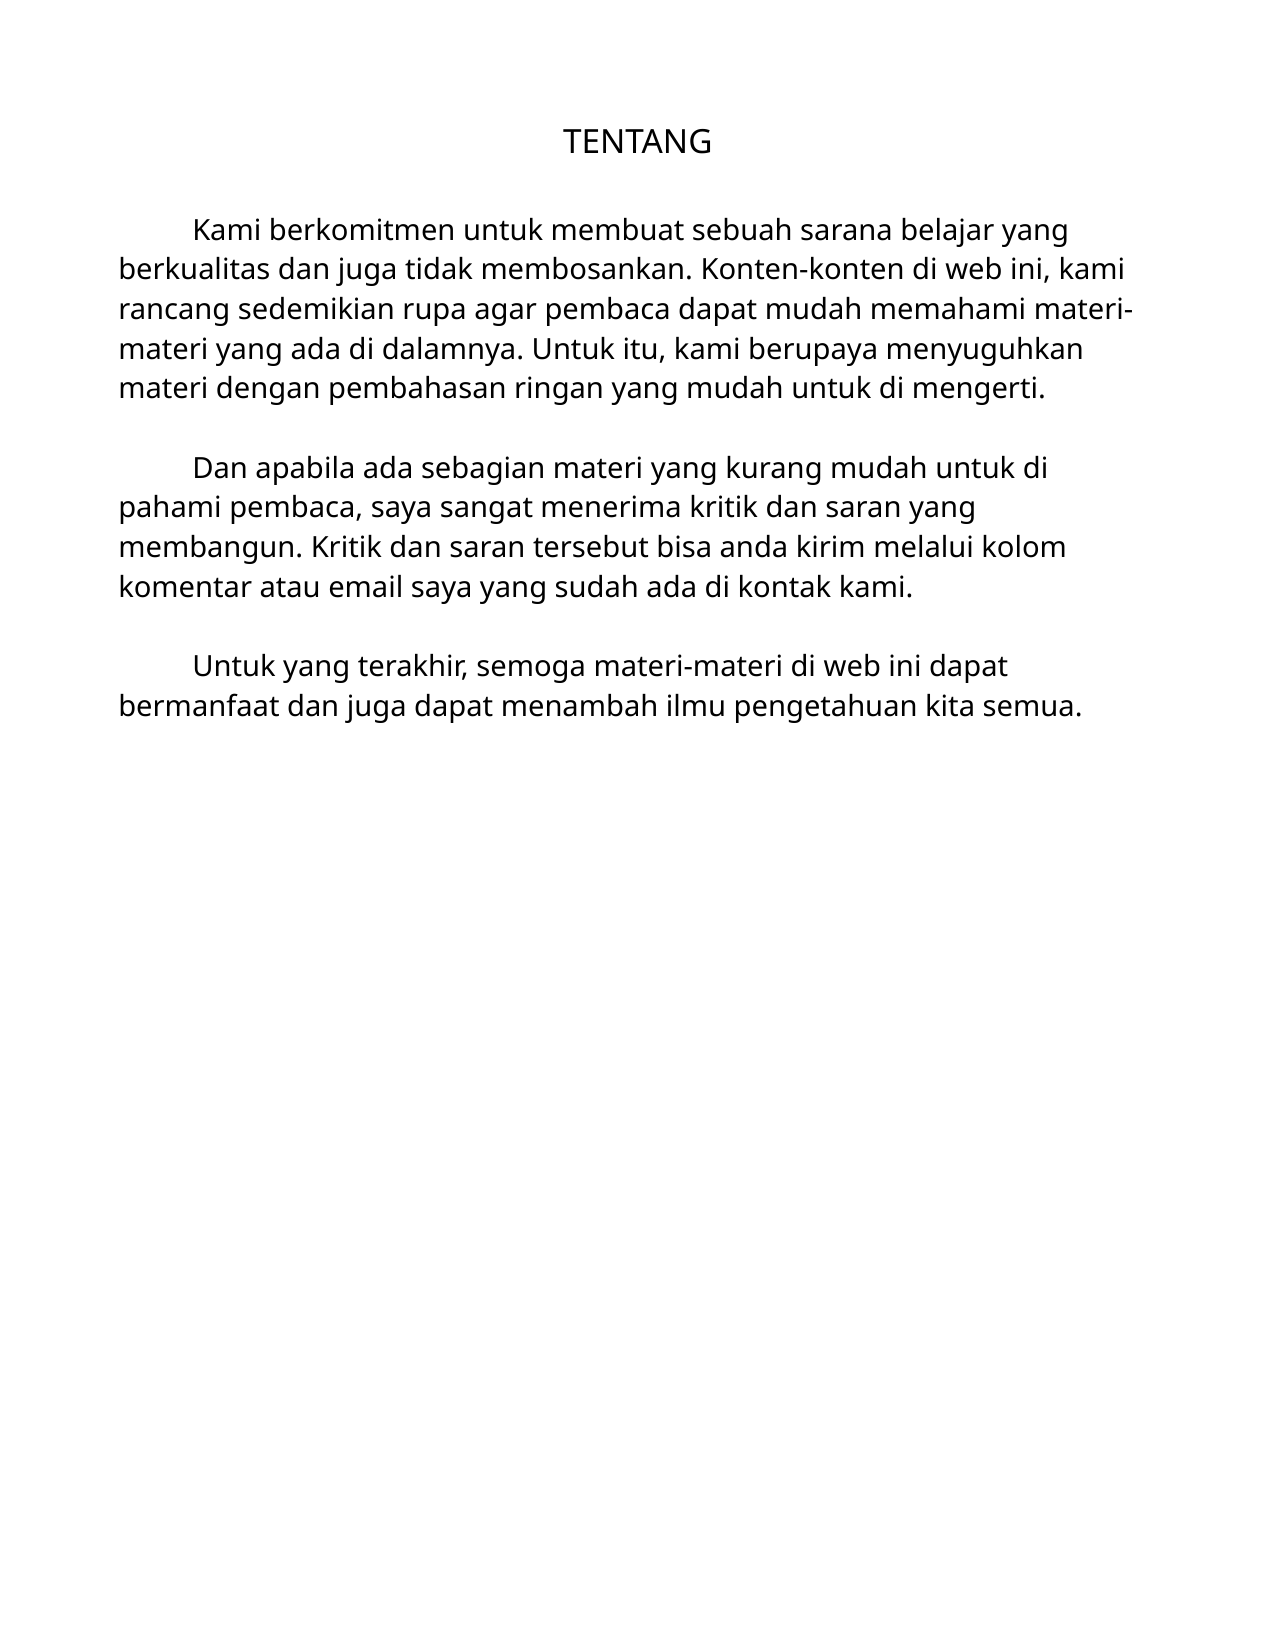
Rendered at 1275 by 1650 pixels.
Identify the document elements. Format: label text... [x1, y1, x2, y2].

text Kami berkomitmen untuk membuat sebuah sarana belajar yang berkualitas dan juga tidak membosankan. Konten-konten di web ini, kami rancang sedemikian rupa agar pembaca dapat mudah memahami materi-materi yang ada di dalamnya. Untuk itu, kami berupaya menyuguhkan materi dengan pembahasan ringan yang mudah untuk di mengerti. [118, 209, 1157, 407]
text TENTANG [118, 118, 1157, 163]
text Untuk yang terakhir, semoga materi-materi di web ini dapat bermanfaat dan juga dapat menambah ilmu pengetahuan kita semua. [118, 646, 1157, 725]
text Dan apabila ada sebagian materi yang kurang mudah untuk di pahami pembaca, saya sangat menerima kritik dan saran yang membangun. Kritik dan saran tersebut bisa anda kirim melalui kolom komentar atau email saya yang sudah ada di kontak kami. [118, 447, 1157, 606]
